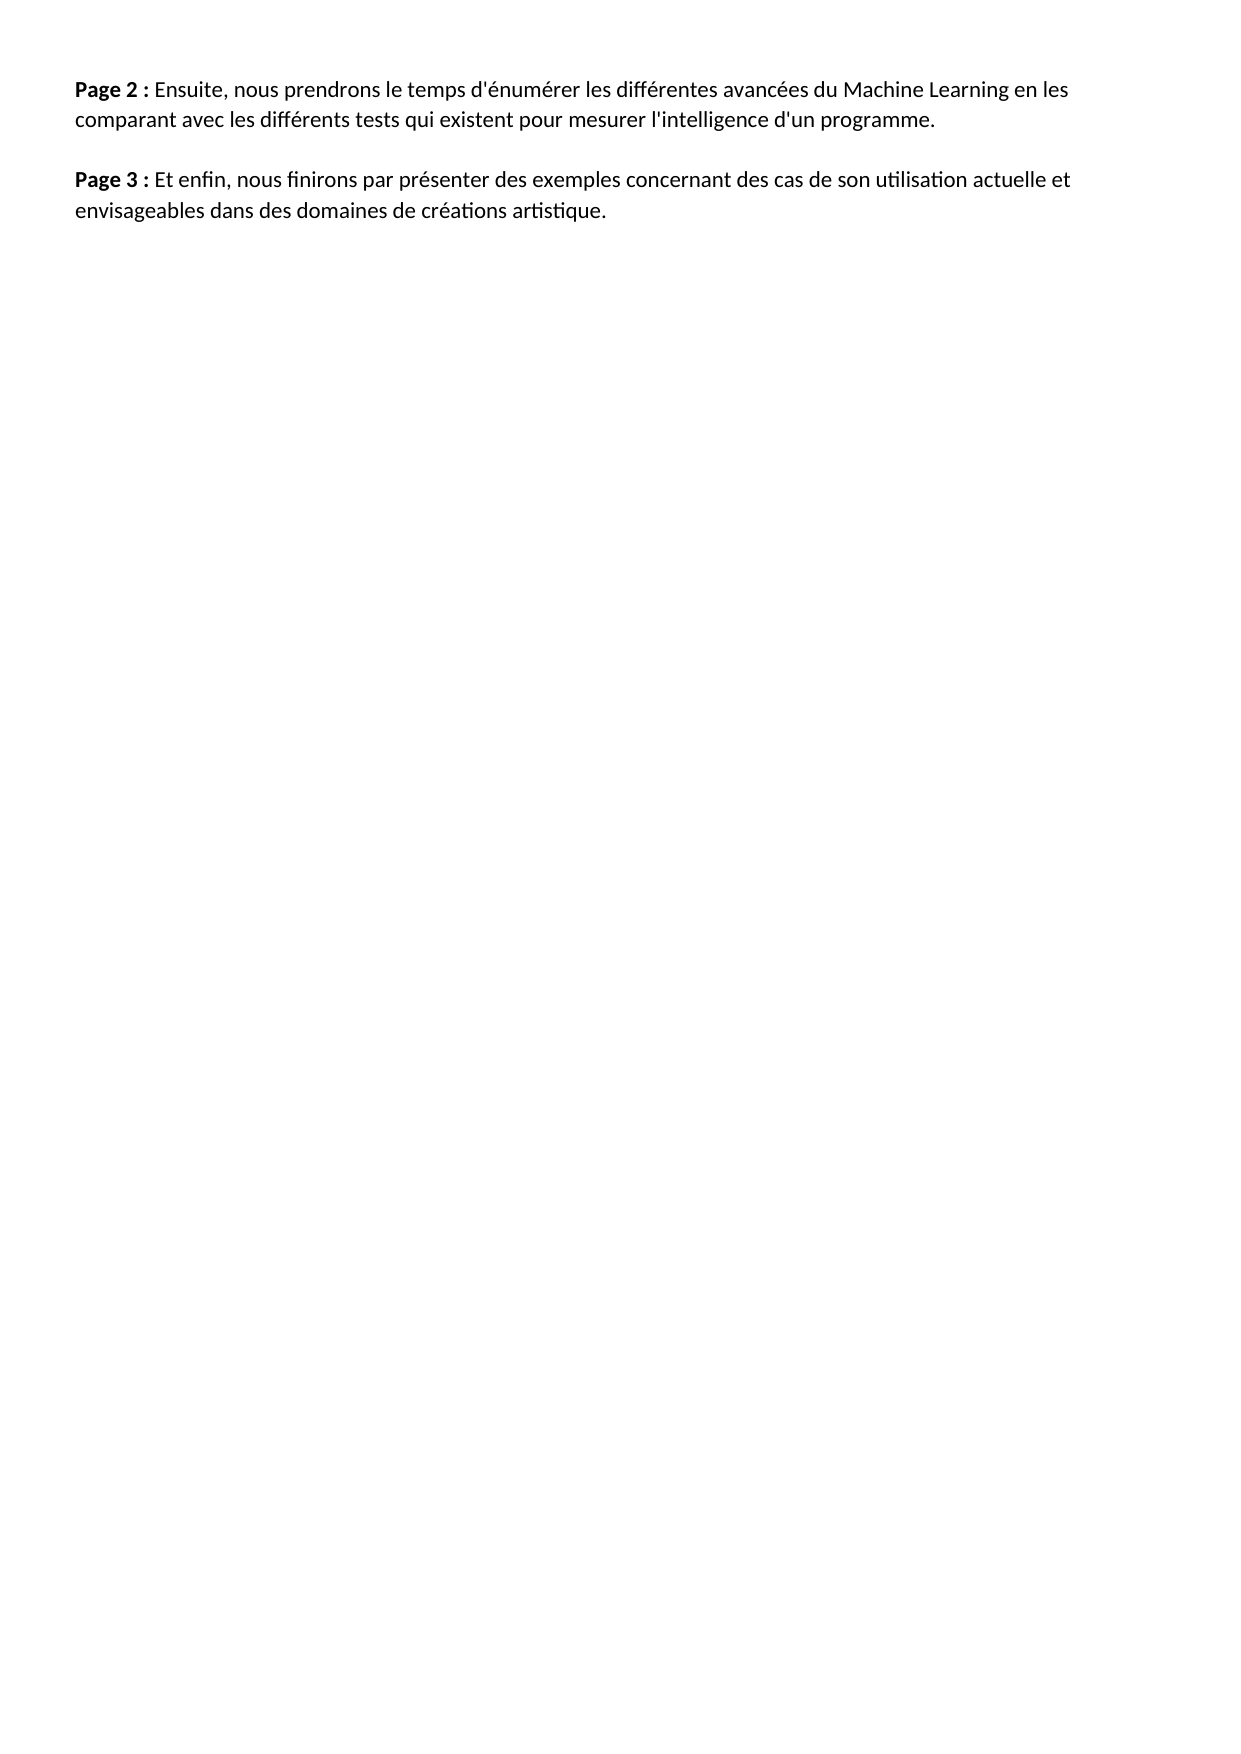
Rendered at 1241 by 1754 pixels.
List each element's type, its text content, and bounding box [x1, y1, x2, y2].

text Page 3 : Et enfin, nous finirons par présenter des exemples concernant des cas de son utilisation actuelle et envisageables dans des domaines de créations artistique. [75, 166, 1165, 224]
text Page 2 : Ensuite, nous prendrons le temps d'énumérer les différentes avancées du Machine Learning en les comparant avec les différents tests qui existent pour mesurer l'intelligence d'un programme. [75, 75, 1165, 133]
